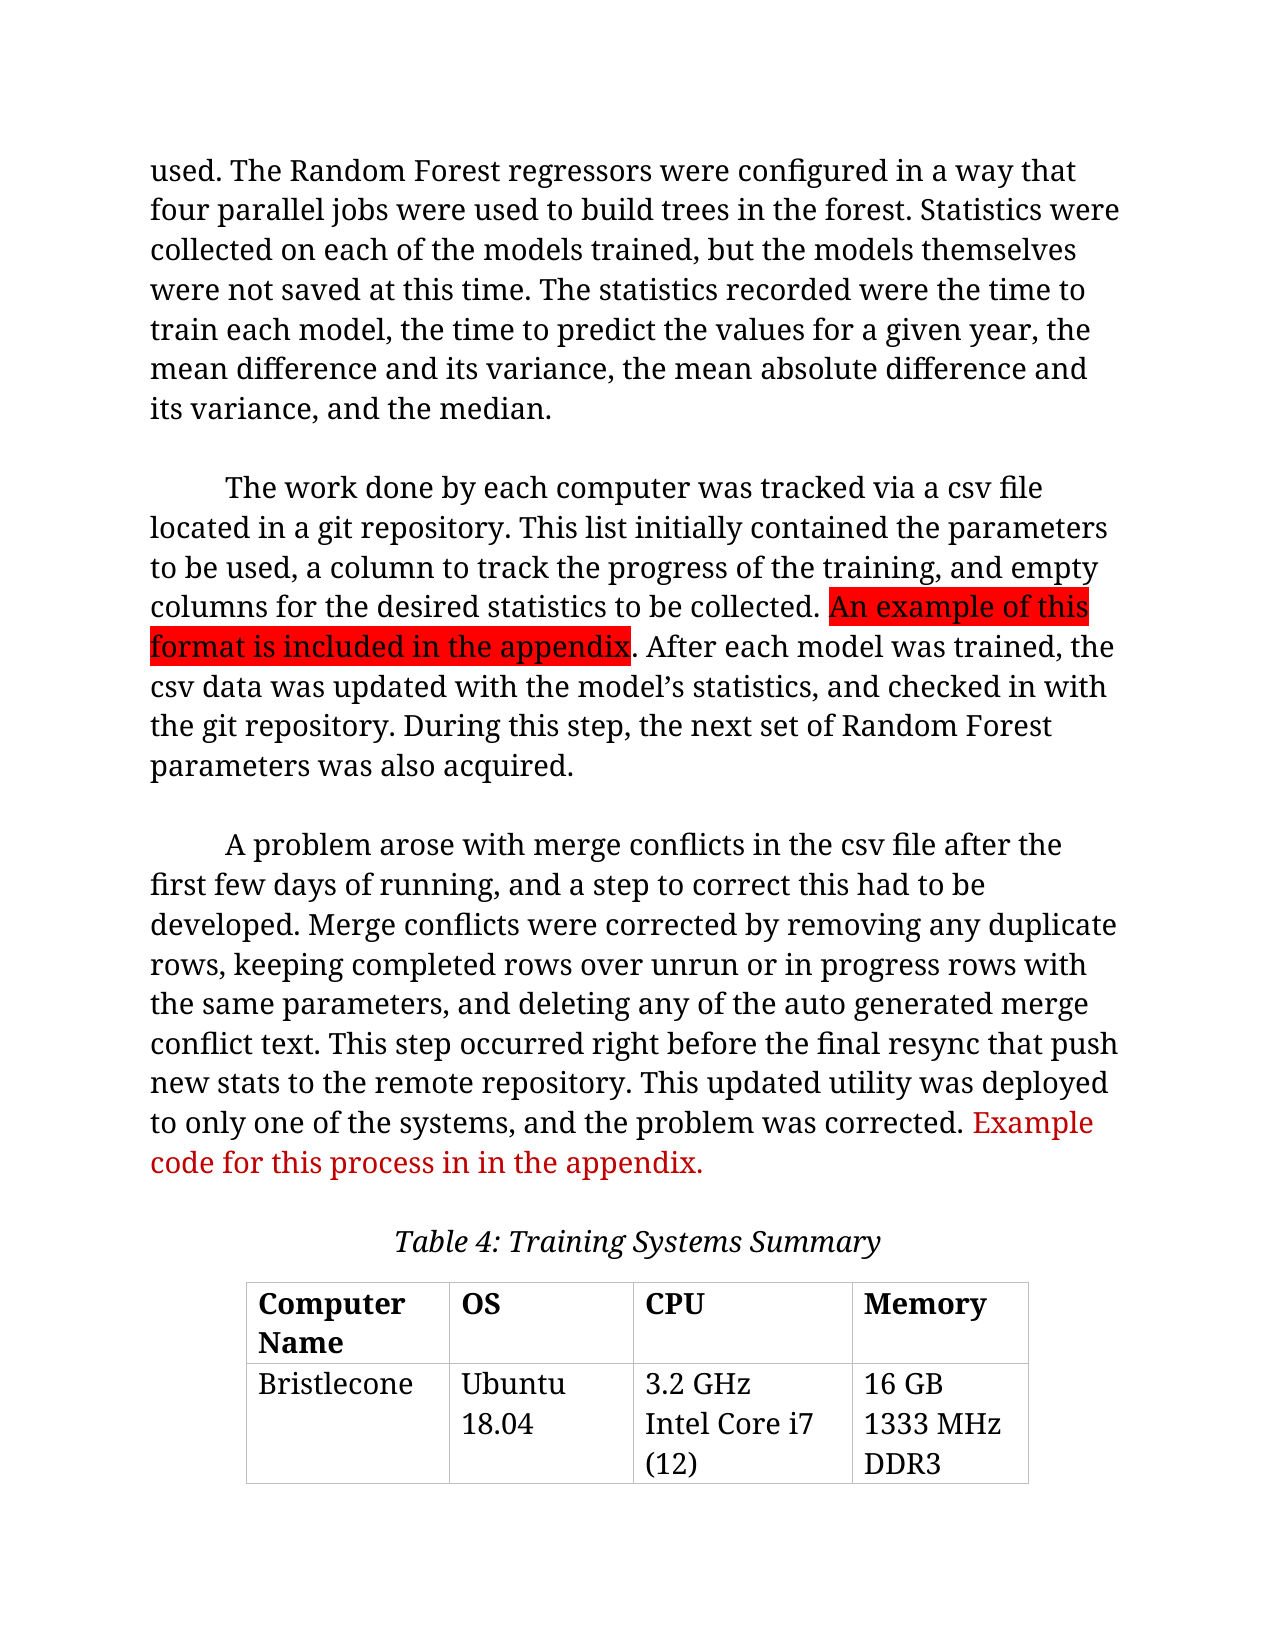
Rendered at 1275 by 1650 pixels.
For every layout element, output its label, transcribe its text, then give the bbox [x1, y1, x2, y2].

text Table 4: Training Systems Summary [150, 1222, 1125, 1261]
text A problem arose with merge conflicts in the csv file after the first few days of running, and a step to correct this had to be developed. Merge conflicts were corrected by removing any duplicate rows, keeping completed rows over unrun or in progress rows with the same parameters, and deleting any of the auto generated merge conflict text. This step occurred right before the final resync that push new stats to the remote repository. This updated utility was deployed to only one of the systems, and the problem was corrected. Example code for this process in in the appendix. [150, 825, 1125, 1182]
table_header OS [450, 1283, 633, 1362]
table_header Computer Name [247, 1283, 449, 1362]
table_header Memory [853, 1283, 1028, 1362]
table_cell Bristlecone [247, 1364, 449, 1483]
table_header CPU [634, 1283, 852, 1362]
table_cell Ubuntu 18.04 [450, 1364, 633, 1483]
table_cell 3.2 GHz Intel Core i7 (12) [634, 1364, 852, 1483]
text The work done by each computer was tracked via a csv file located in a git repository. This list initially contained the parameters to be used, a column to track the progress of the training, and empty columns for the desired statistics to be collected. An example of this format is included in the appendix. After each model was trained, the csv data was updated with the model’s statistics, and checked in with the git repository. During this step, the next set of Random Forest parameters was also acquired. [150, 467, 1125, 785]
table_cell 16 GB 1333 MHz DDR3 [853, 1364, 1028, 1483]
text used. The Random Forest regressors were configured in a way that four parallel jobs were used to build trees in the forest. Statistics were collected on each of the models trained, but the models themselves were not saved at this time. The statistics recorded were the time to train each model, the time to predict the values for a given year, the mean difference and its variance, the mean absolute difference and its variance, and the median. [150, 150, 1125, 428]
